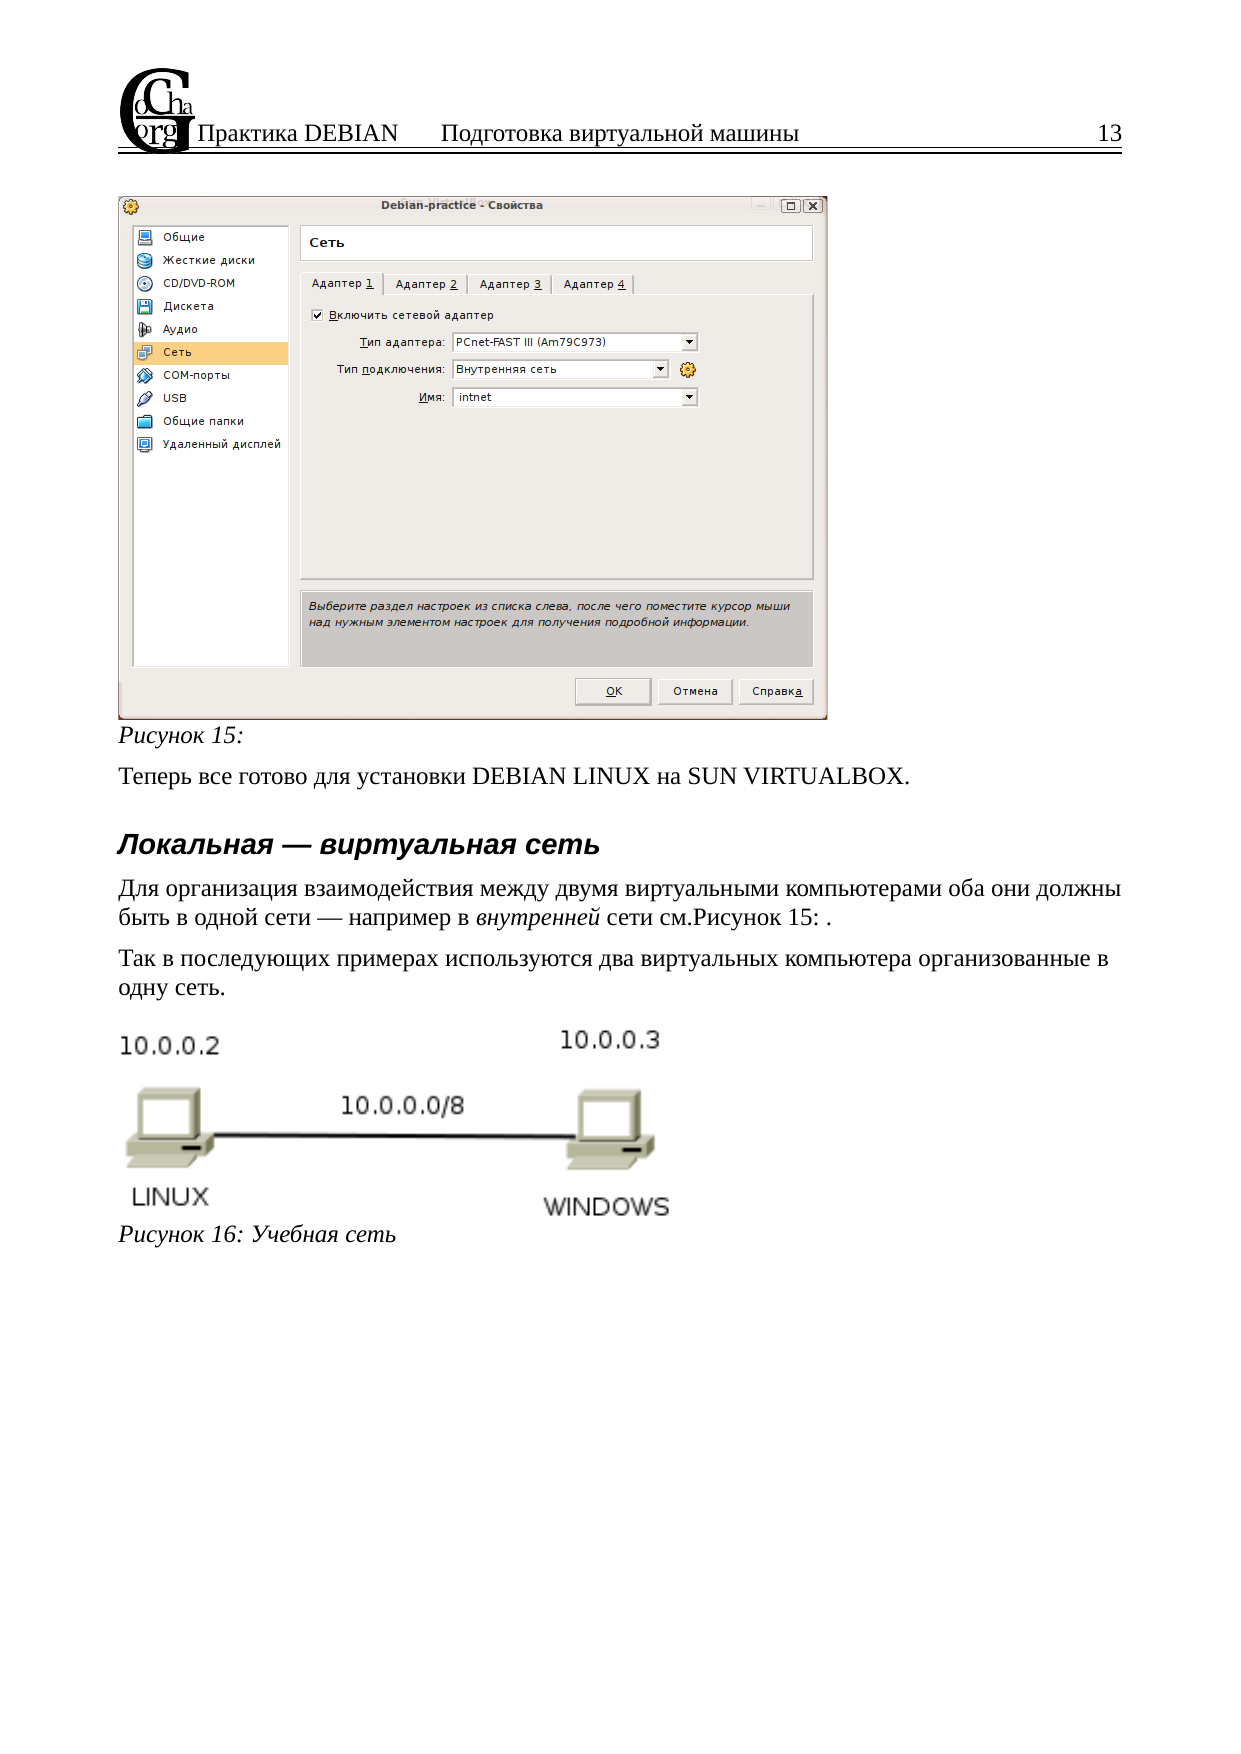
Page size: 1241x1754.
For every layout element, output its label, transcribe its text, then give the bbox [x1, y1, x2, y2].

text Так в последующих примерах используются два виртуальных компьютера организованные в одну сеть. [118, 943, 1122, 1001]
text Рисунок 15: [118, 720, 827, 748]
picture [118, 196, 828, 720]
text Теперь все готово для установки DEBIAN LINUX на SUN VIRTUALBOX. [118, 761, 1122, 790]
subtitle Локальная — виртуальная сеть [118, 827, 1122, 861]
picture [120, 68, 195, 154]
text Для организация взаимодействия между двумя виртуальными компьютерами оба они должны быть в одной сети — например в внутренней сети см.Рисунок 15: . [118, 873, 1122, 931]
picture [118, 1025, 675, 1220]
text Рисунок 16: Учебная сеть [118, 1220, 675, 1248]
